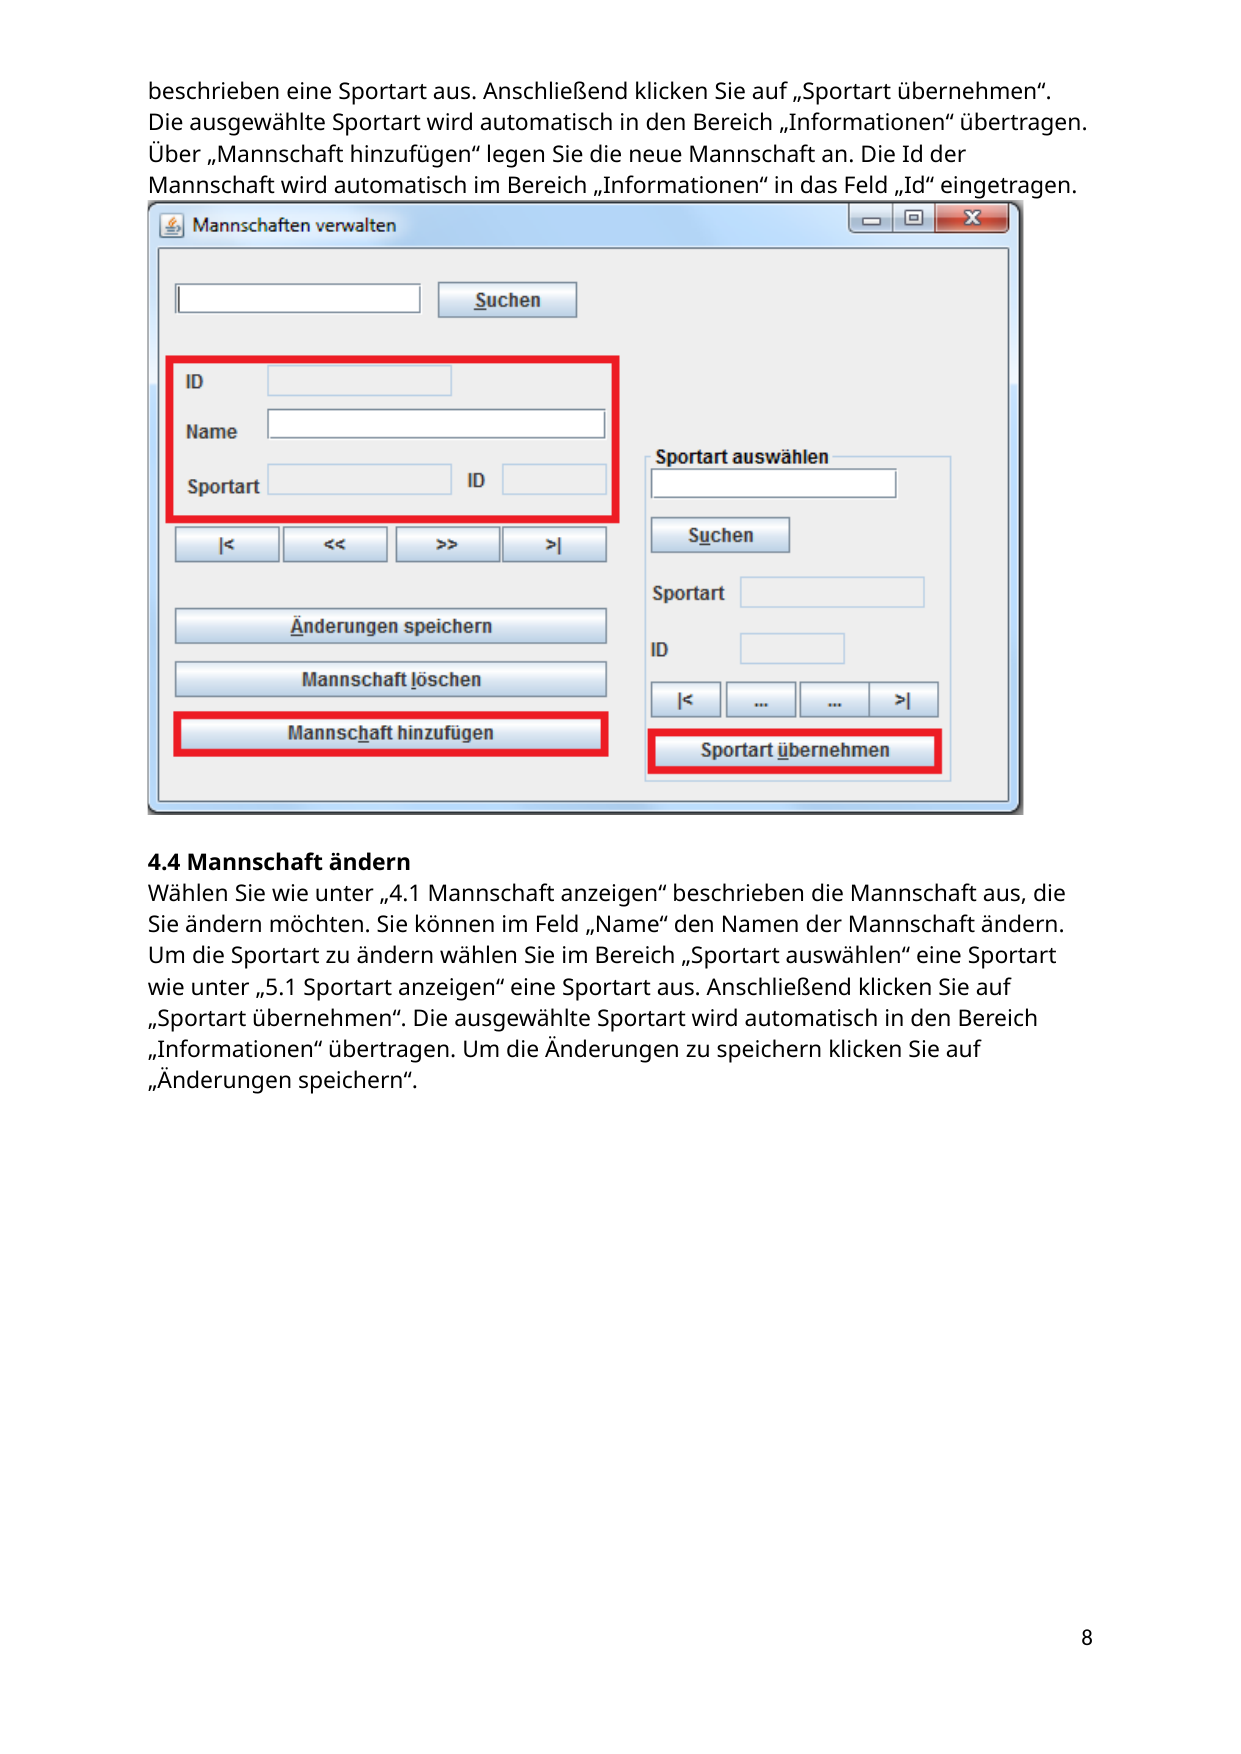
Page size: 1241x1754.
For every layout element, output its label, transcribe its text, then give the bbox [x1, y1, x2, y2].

text 4.4 Mannschaft ändern [148, 846, 1093, 877]
text beschrieben eine Sportart aus. Anschließend klicken Sie auf „Sportart übernehmen“. Die ausgewählte Sportart wird automatisch in den Bereich „Informationen“ übertragen. Über „Mannschaft hinzufügen“ legen Sie die neue Mannschaft an. Die Id der Mannschaft wird automatisch im Bereich „Informationen“ in das Feld „Id“ eingetragen. [148, 75, 1093, 200]
text Wählen Sie wie unter „4.1 Mannschaft anzeigen“ beschrieben die Mannschaft aus, die Sie ändern möchten. Sie können im Feld „Name“ den Namen der Mannschaft ändern. Um die Sportart zu ändern wählen Sie im Bereich „Sportart auswählen“ eine Sportart wie unter „5.1 Sportart anzeigen“ eine Sportart aus. Anschließend klicken Sie auf „Sportart übernehmen“. Die ausgewählte Sportart wird automatisch in den Bereich „Informationen“ übertragen. Um die Änderungen zu speichern klicken Sie auf „Änderungen speichern“. [148, 877, 1093, 1096]
